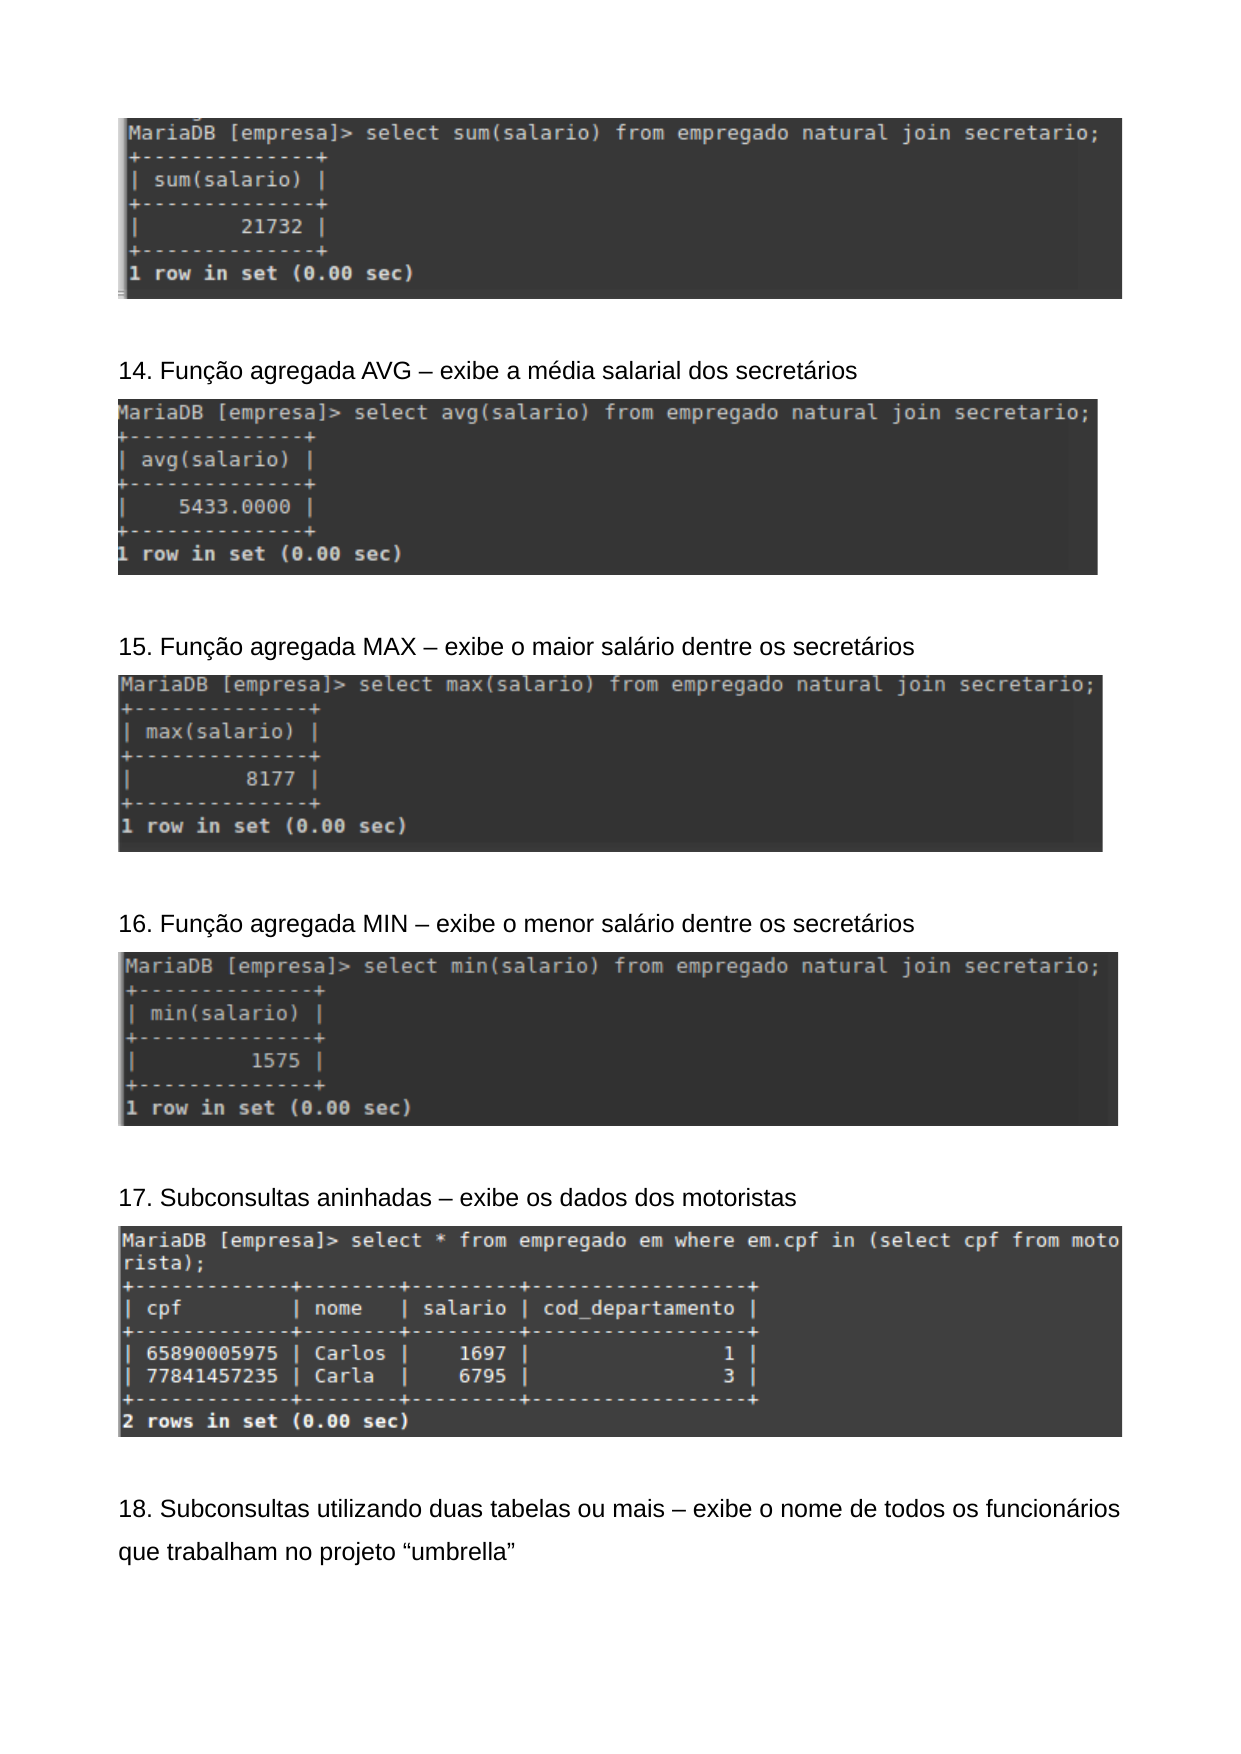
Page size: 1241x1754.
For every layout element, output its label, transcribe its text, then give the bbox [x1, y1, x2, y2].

picture [118, 118, 1123, 299]
text 15. Função agregada MAX – exibe o maior salário dentre os secretários [118, 632, 1122, 661]
picture [118, 675, 1103, 852]
picture [118, 1226, 1123, 1437]
text 17. Subconsultas aninhadas – exibe os dados dos motoristas [118, 1183, 1122, 1212]
text 14. Função agregada AVG – exibe a média salarial dos secretários [118, 356, 1122, 385]
picture [118, 399, 1098, 575]
picture [118, 952, 1119, 1126]
text 18. Subconsultas utilizando duas tabelas ou mais – exibe o nome de todos os funcionários que trabalham no projeto “umbrella” [118, 1494, 1122, 1566]
text 16. Função agregada MIN – exibe o menor salário dentre os secretários [118, 909, 1122, 938]
